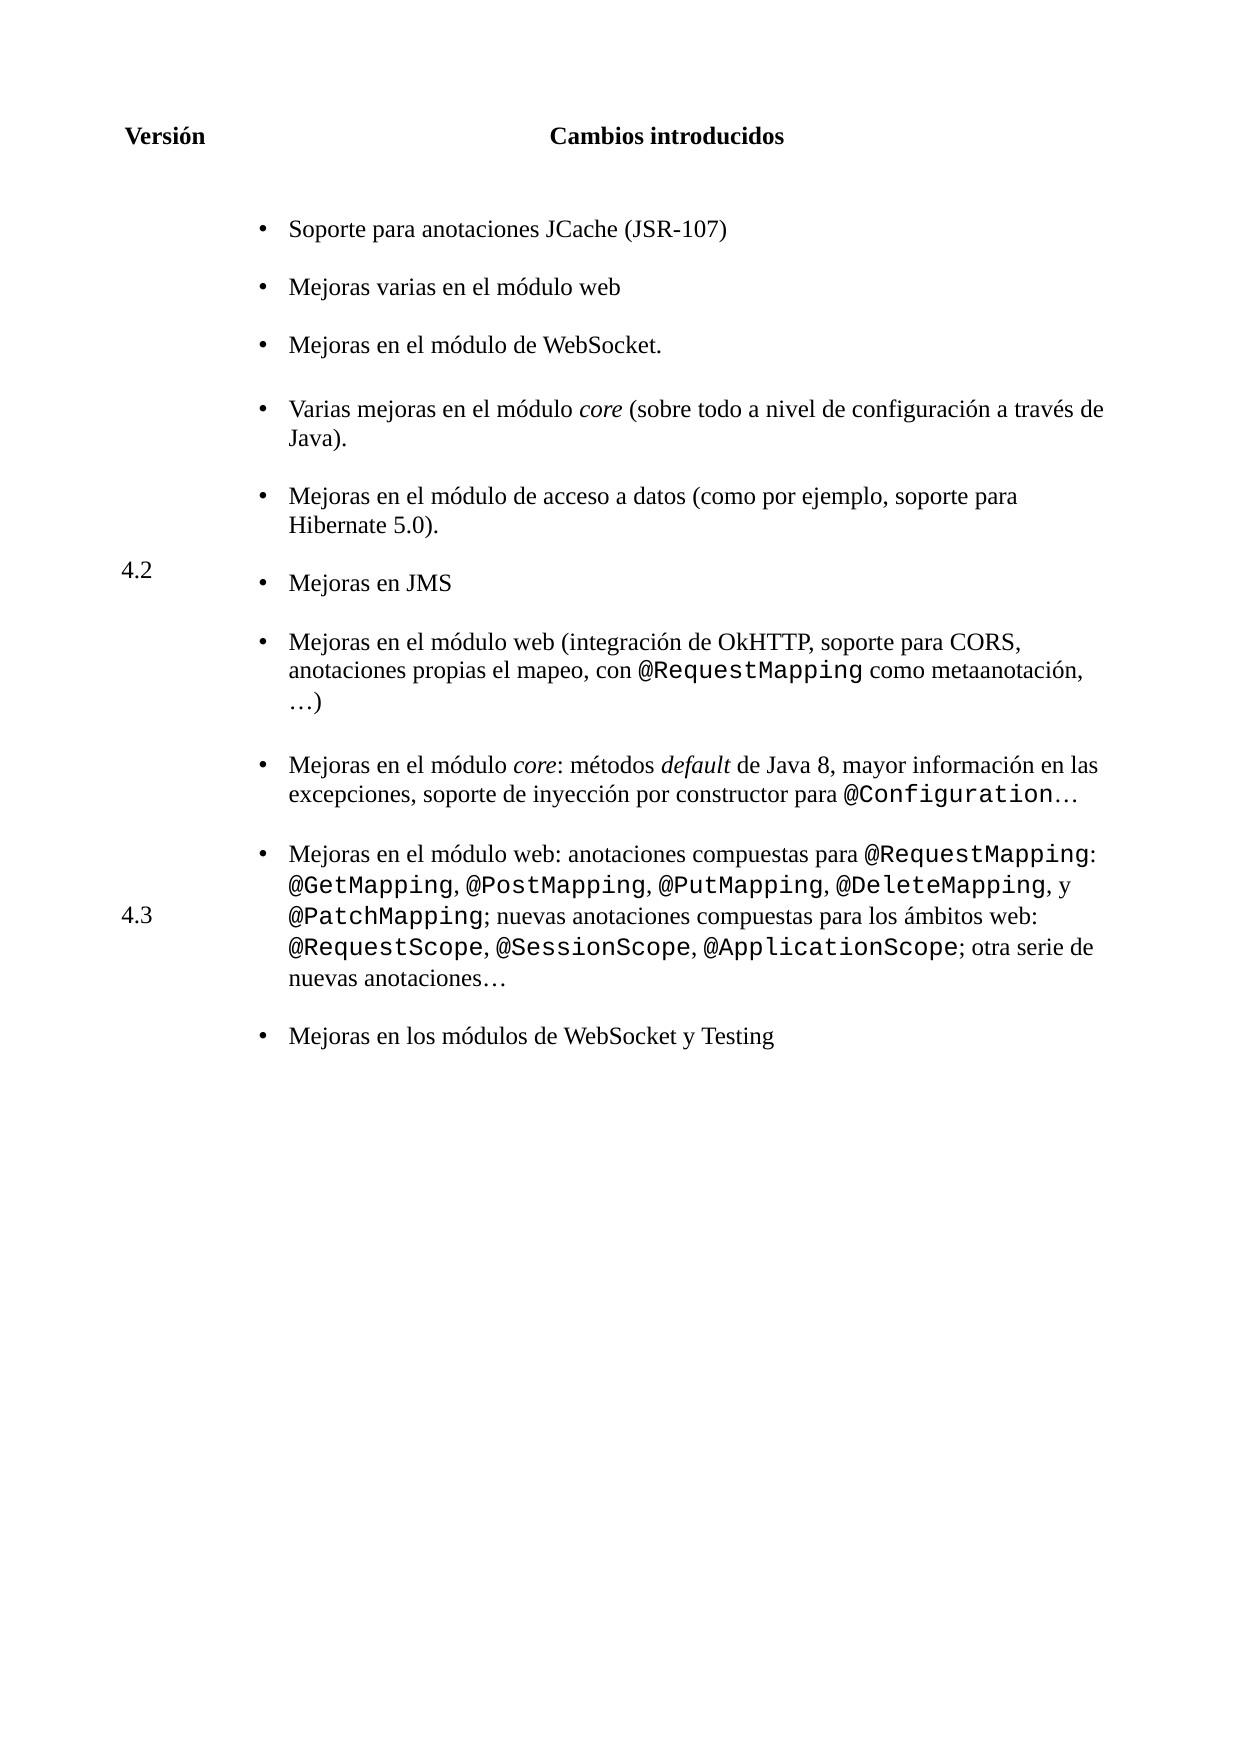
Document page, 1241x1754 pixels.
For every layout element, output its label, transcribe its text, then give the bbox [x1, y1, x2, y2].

table_cell Mejoras en el módulo core: métodos default de Java 8, mayor información en las excepciones, soporte de inyección por constructor para @Configuration… Mejoras en el módulo web: anotaciones compuestas para @RequestMapping: @GetMapping, @PostMapping, @PutMapping, @DeleteMapping, y @PatchMapping; nuevas anotaciones compuestas para los ámbitos web: @RequestScope, @SessionScope, @ApplicationScope; otra serie de nuevas anotaciones… Mejoras en los módulos de WebSocket y Testing [212, 747, 1122, 1082]
table_cell 4.3 [118, 747, 212, 1082]
table_header Versión [118, 118, 212, 153]
table_header Cambios introducidos [212, 118, 1122, 153]
table_cell Mejoras en las prestaciones de Java Message Services. Soporte para anotaciones JCache (JSR-107) Mejoras varias en el módulo web Mejoras en el módulo de WebSocket. [212, 153, 1122, 391]
table_cell [118, 153, 212, 391]
table_cell 4.2 [118, 391, 212, 747]
table_cell Varias mejoras en el módulo core (sobre todo a nivel de configuración a través de Java). Mejoras en el módulo de acceso a datos (como por ejemplo, soporte para Hibernate 5.0). Mejoras en JMS Mejoras en el módulo web (integración de OkHTTP, soporte para CORS, anotaciones propias el mapeo, con @RequestMapping como metaanotación, …) [212, 391, 1122, 747]
